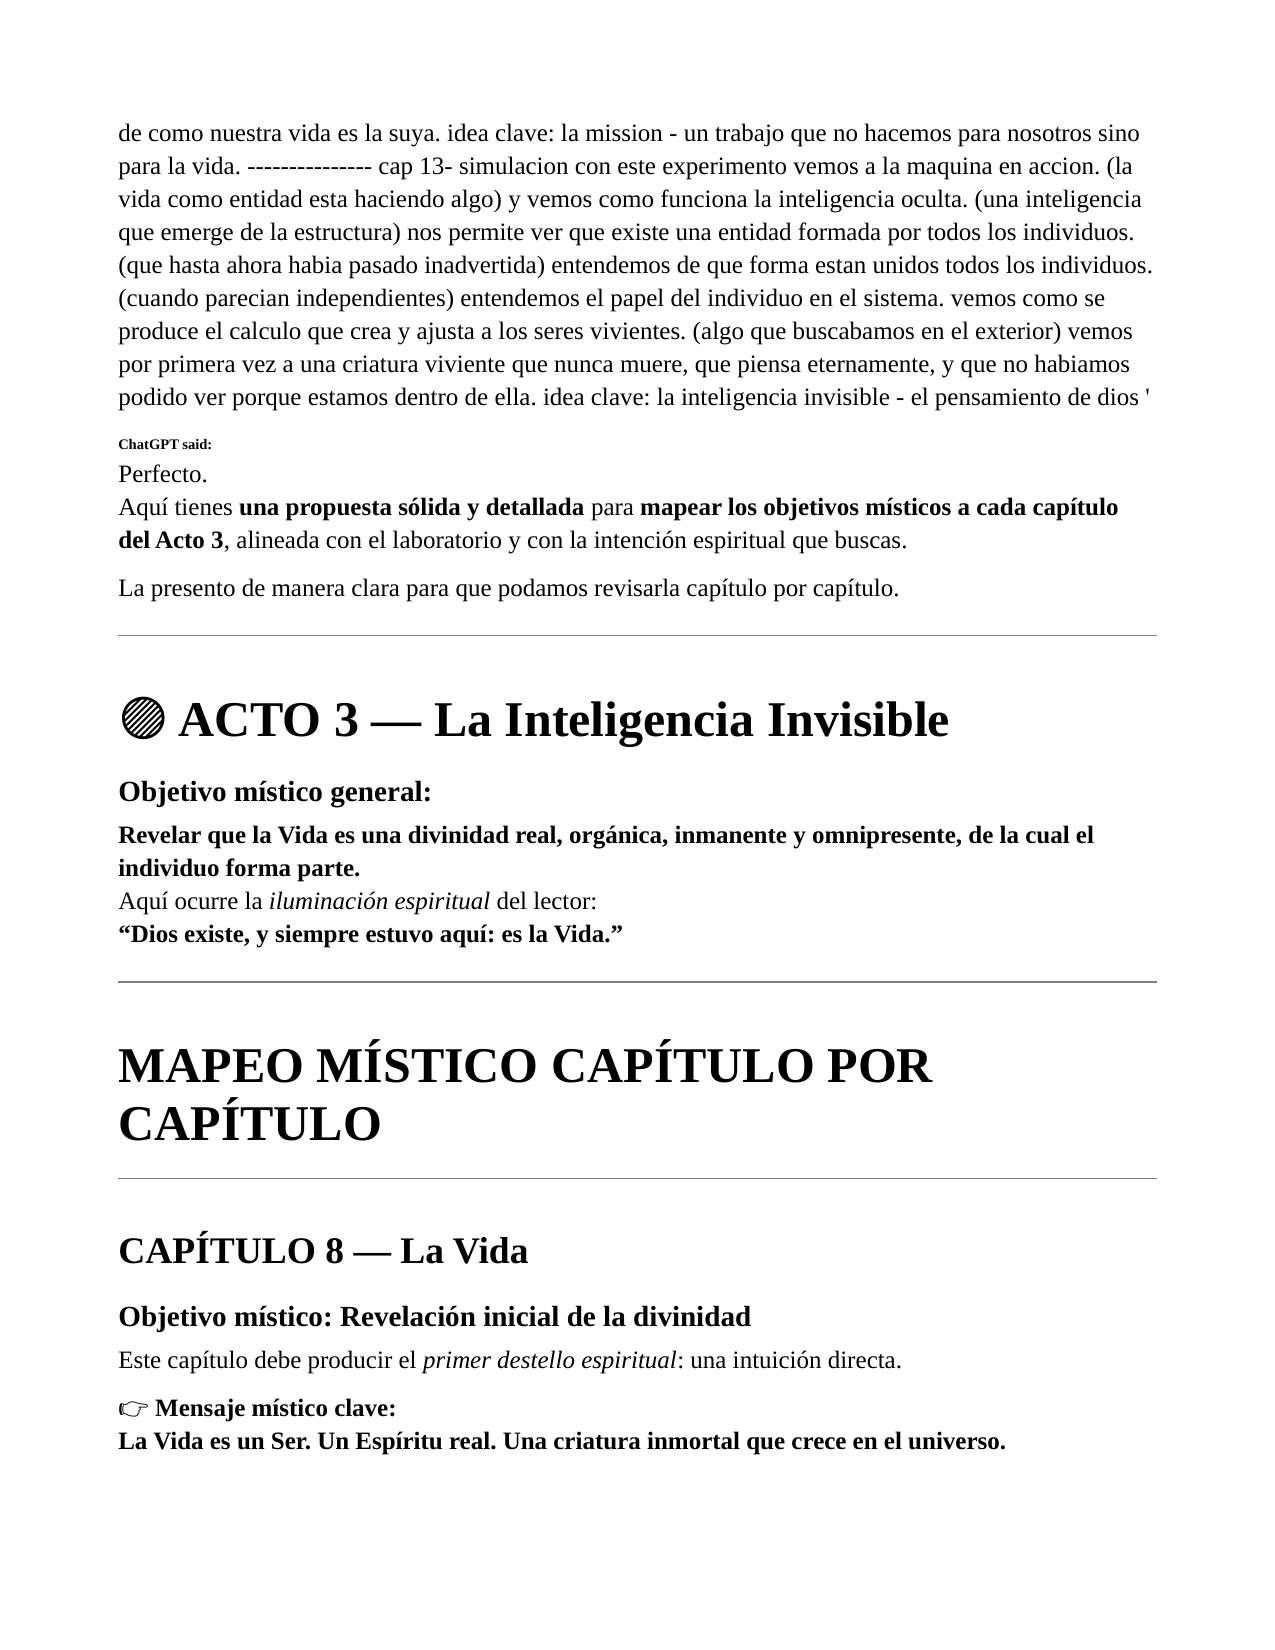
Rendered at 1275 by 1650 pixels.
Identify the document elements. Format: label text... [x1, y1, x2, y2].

subtitle ChatGPT said: [118, 436, 1157, 453]
subtitle Objetivo místico: Revelación inicial de la divinidad [118, 1299, 1157, 1333]
text Revelar que la Vida es una divinidad real, orgánica, inmanente y omnipresente, de la cual el individuo forma parte. Aquí ocurre la iluminación espiritual del lector: “Dios existe, y siempre estuvo aquí: es la Vida.” [118, 820, 1157, 948]
text Perfecto. Aquí tienes una propuesta sólida y detallada para mapear los objetivos místicos a cada capítulo del Acto 3, alineada con el laboratorio y con la intención espiritual que buscas. [118, 459, 1157, 554]
subtitle MAPEO MÍSTICO CAPÍTULO POR CAPÍTULO [118, 1036, 1157, 1151]
subtitle Objetivo místico general: [118, 774, 1157, 808]
subtitle CAPÍTULO 8 — La Vida [118, 1229, 1157, 1272]
text La presento de manera clara para que podamos revisarla capítulo por capítulo. [118, 573, 1157, 602]
text de como nuestra vida es la suya. idea clave: la mission - un trabajo que no hacemos para nosotros sino para la vida. --------------- cap 13- simulacion con este experimento vemos a la maquina en accion. (la vida como entidad esta haciendo algo) y vemos como funciona la inteligencia oculta. (una inteligencia que emerge de la estructura) nos permite ver que existe una entidad formada por todos los individuos. (que hasta ahora habia pasado inadvertida) entendemos de que forma estan unidos todos los individuos. (cuando parecian independientes) entendemos el papel del individuo en el sistema. vemos como se produce el calculo que crea y ajusta a los seres vivientes. (algo que buscabamos en el exterior) vemos por primera vez a una criatura viviente que nunca muere, que piensa eternamente, y que no habiamos podido ver porque estamos dentro de ella. idea clave: la inteligencia invisible - el pensamiento de dios ' [118, 118, 1157, 411]
text Este capítulo debe producir el primer destello espiritual: una intuición directa. [118, 1345, 1157, 1374]
subtitle 🟣 ACTO 3 — La Inteligencia Invisible [118, 690, 1157, 747]
text 👉 Mensaje místico clave: La Vida es un Ser. Un Espíritu real. Una criatura inmortal que crece en el universo. [118, 1393, 1157, 1454]
